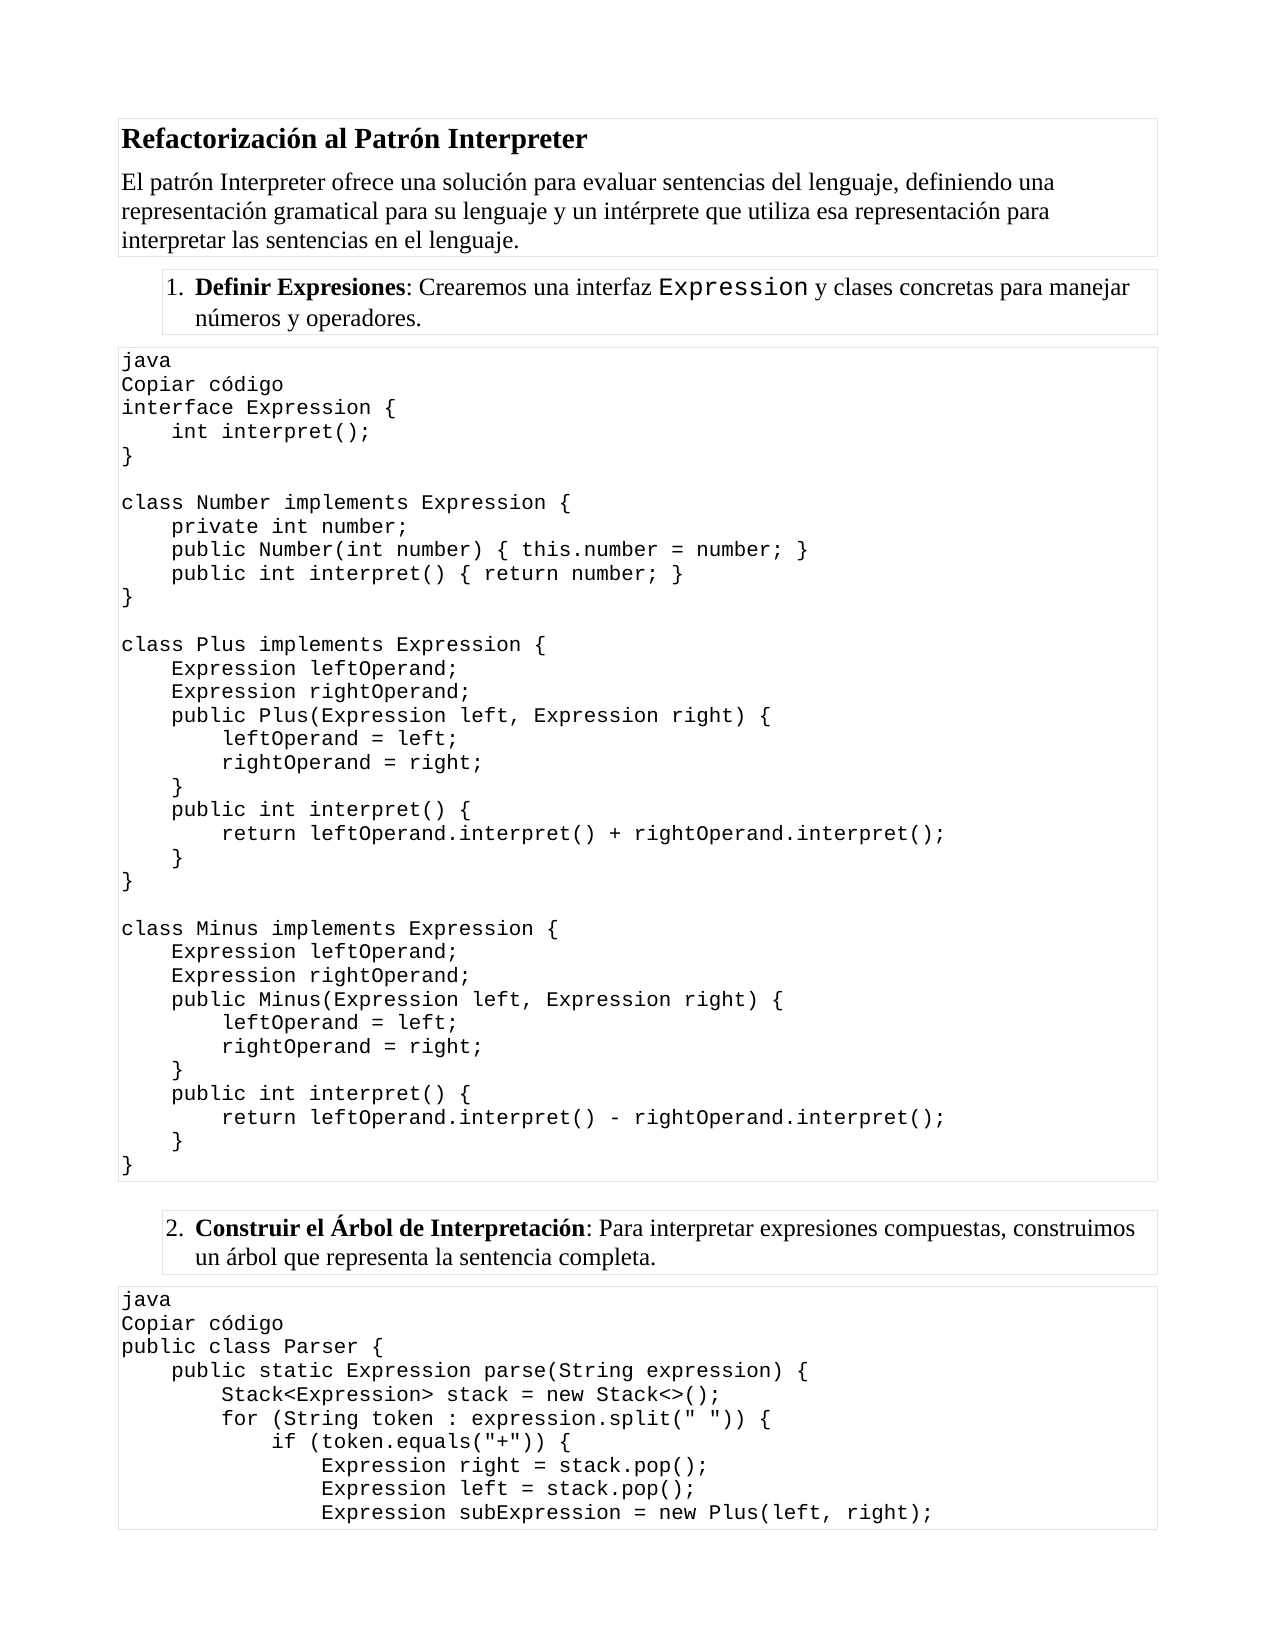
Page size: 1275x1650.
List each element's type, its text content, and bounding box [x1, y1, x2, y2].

text Expression rightOperand; [119, 962, 1157, 986]
text } [119, 1151, 1157, 1181]
text java [119, 348, 1157, 371]
text class Plus implements Expression { [119, 631, 1157, 654]
text El patrón Interpreter ofrece una solución para evaluar sentencias del lenguaje, definiendo una representación gramatical para su lenguaje y un intérprete que utiliza esa representación para interpretar las sentencias en el lenguaje. [119, 164, 1157, 256]
text public int interpret() { [119, 796, 1157, 820]
text leftOperand = left; [119, 1009, 1157, 1033]
text Expression right = stack.pop(); [119, 1452, 1157, 1475]
text return leftOperand.interpret() + rightOperand.interpret(); [119, 820, 1157, 844]
text Expression left = stack.pop(); [119, 1475, 1157, 1499]
text Expression leftOperand; [119, 654, 1157, 678]
text private int number; [119, 513, 1157, 536]
text public static Expression parse(String expression) { [119, 1357, 1157, 1381]
text } [119, 1056, 1157, 1080]
text } [119, 844, 1157, 867]
text Copiar código [119, 1310, 1157, 1333]
text Stack<Expression> stack = new Stack<>(); [119, 1381, 1157, 1404]
text Expression leftOperand; [119, 938, 1157, 962]
text } [119, 1127, 1157, 1151]
text if (token.equals("+")) { [119, 1428, 1157, 1452]
text } [119, 773, 1157, 796]
text for (String token : expression.split(" ")) { [119, 1404, 1157, 1428]
text } [119, 442, 1157, 468]
text leftOperand = left; [119, 725, 1157, 749]
list Construir el Árbol de Interpretación: Para interpretar expresiones compuestas, construimos un árbol que representa la sentencia completa. [163, 1211, 1157, 1274]
text public Number(int number) { this.number = number; } [119, 536, 1157, 560]
text Expression subExpression = new Plus(left, right); [119, 1499, 1157, 1529]
text rightOperand = right; [119, 749, 1157, 773]
text rightOperand = right; [119, 1033, 1157, 1056]
text class Minus implements Expression { [119, 914, 1157, 938]
text Copiar código [119, 371, 1157, 394]
list Definir Expresiones: Crearemos una interfaz Expression y clases concretas para manejar números y operadores. [163, 270, 1157, 334]
text public Plus(Expression left, Expression right) { [119, 702, 1157, 725]
text } [119, 583, 1157, 610]
text interface Expression { [119, 394, 1157, 418]
text int interpret(); [119, 418, 1157, 442]
text } [119, 867, 1157, 894]
subtitle Refactorización al Patrón Interpreter [119, 119, 1157, 155]
text public int interpret() { [119, 1080, 1157, 1104]
text java [119, 1287, 1157, 1310]
text Expression rightOperand; [119, 678, 1157, 702]
text public class Parser { [119, 1333, 1157, 1357]
text class Number implements Expression { [119, 489, 1157, 513]
text public int interpret() { return number; } [119, 560, 1157, 583]
text public Minus(Expression left, Expression right) { [119, 986, 1157, 1009]
text return leftOperand.interpret() - rightOperand.interpret(); [119, 1104, 1157, 1127]
